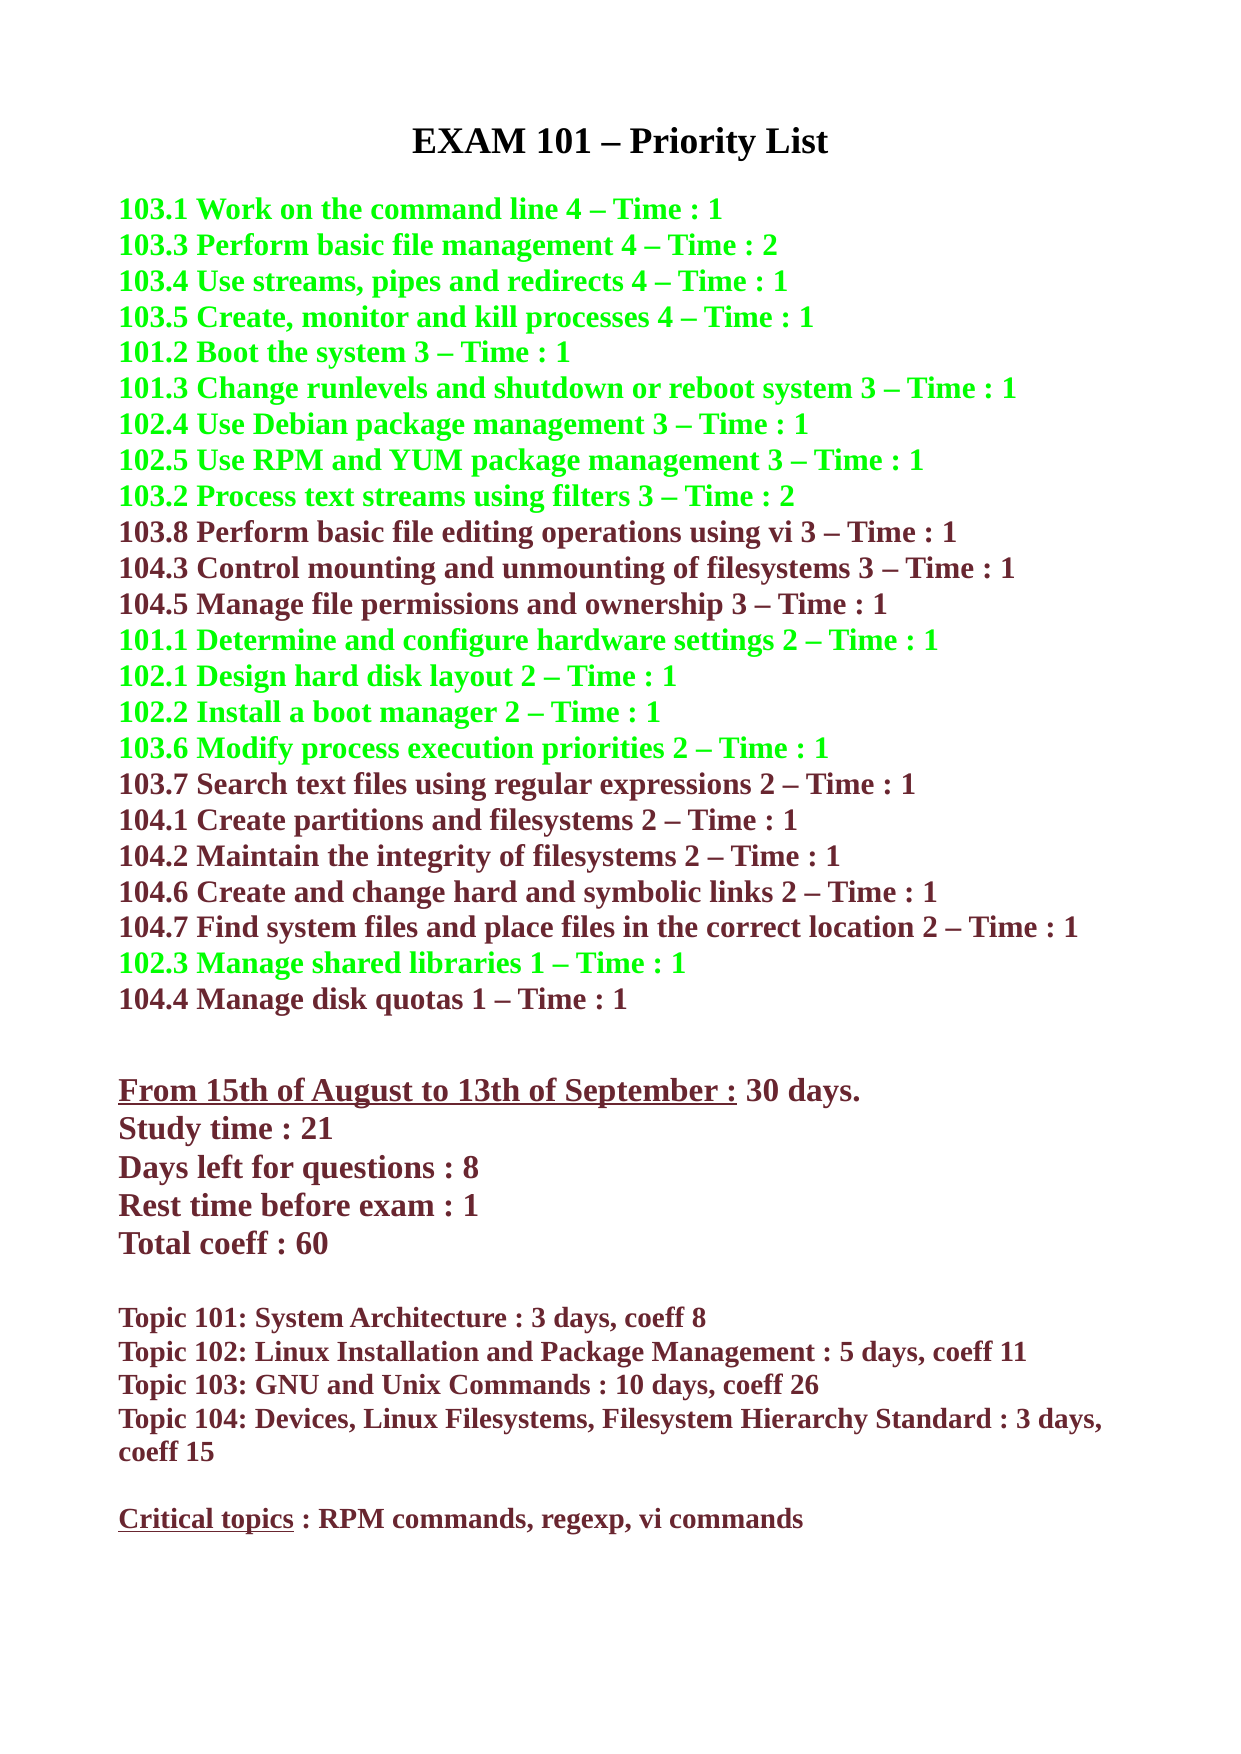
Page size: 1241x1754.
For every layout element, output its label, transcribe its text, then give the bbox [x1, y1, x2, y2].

text EXAM 101 – Priority List [118, 118, 1122, 190]
text 103.1 Work on the command line 4 – Time : 1 103.3 Perform basic file management 4 – Time : 2 103.4 Use streams, pipes and redirects 4 – Time : 1 103.5 Create, monitor and kill processes 4 – Time : 1 101.2 Boot the system 3 – Time : 1 101.3 Change runlevels and shutdown or reboot system 3 – Time : 1 102.4 Use Debian package management 3 – Time : 1 102.5 Use RPM and YUM package management 3 – Time : 1 103.2 Process text streams using filters 3 – Time : 2 103.8 Perform basic file editing operations using vi 3 – Time : 1 104.3 Control mounting and unmounting of filesystems 3 – Time : 1 104.5 Manage file permissions and ownership 3 – Time : 1 101.1 Determine and configure hardware settings 2 – Time : 1 102.1 Design hard disk layout 2 – Time : 1 102.2 Install a boot manager 2 – Time : 1 103.6 Modify process execution priorities 2 – Time : 1 103.7 Search text files using regular expressions 2 – Time : 1 104.1 Create partitions and filesystems 2 – Time : 1 104.2 Maintain the integrity of filesystems 2 – Time : 1 104.6 Create and change hard and symbolic links 2 – Time : 1 104.7 Find system files and place files in the correct location 2 – Time : 1 102.3 Manage shared libraries 1 – Time : 1 104.4 Manage disk quotas 1 – Time : 1 [118, 190, 1122, 1045]
subtitle From 15th of August to 13th of September : 30 days. Study time : 21 Days left for questions : 8 Rest time before exam : 1 Total coeff : 60 Topic 101: System Architecture : 3 days, coeff 8 Topic 102: Linux Installation and Package Management : 5 days, coeff 11 Topic 103: GNU and Unix Commands : 10 days, coeff 26 Topic 104: Devices, Linux Filesystems, Filesystem Hierarchy Standard : 3 days, coeff 15 Critical topics : RPM commands, regexp, vi commands [118, 1070, 1122, 1535]
